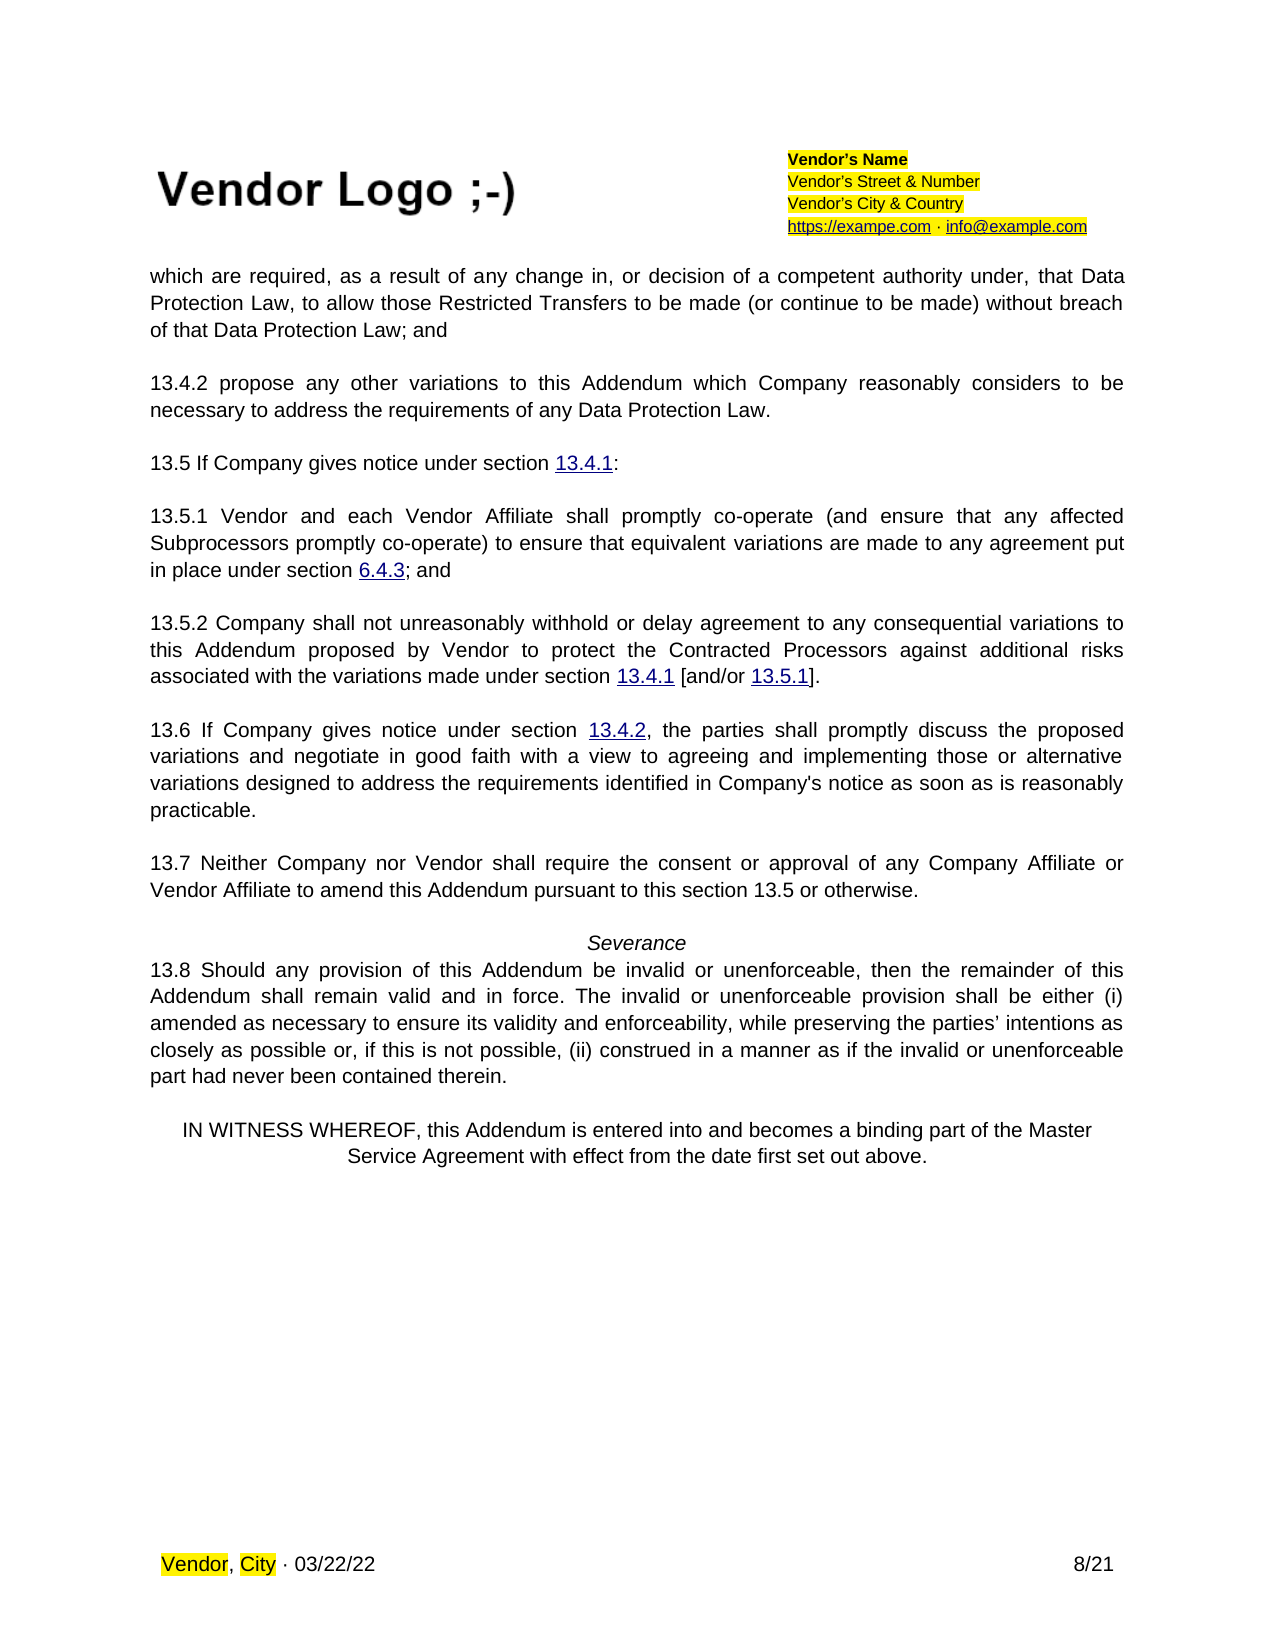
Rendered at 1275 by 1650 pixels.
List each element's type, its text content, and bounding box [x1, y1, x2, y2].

text 13.4.2 propose any other variations to this Addendum which Company reasonably considers to be necessary to address the requirements of any Data Protection Law. [150, 372, 1125, 422]
text 13.6 If Company gives notice under section 13.4.2, the parties shall promptly discuss the proposed variations and negotiate in good faith with a view to agreeing and implementing those or alternative variations designed to address the requirements identified in Company's notice as soon as is reasonably practicable. [150, 718, 1125, 822]
text which are required, as a result of any change in, or decision of a competent authority under, that Data Protection Law, to allow those Restricted Transfers to be made (or continue to be made) without breach of that Data Protection Law; and [150, 265, 1125, 342]
text IN WITNESS WHEREOF, this Addendum is entered into and becomes a binding part of the Master Service Agreement with effect from the date first set out above. [150, 1118, 1125, 1168]
text 13.5.2 Company shall not unreasonably withhold or delay agreement to any consequential variations to this Addendum proposed by Vendor to protect the Contracted Processors against additional risks associated with the variations made under section 13.4.1 [and/or 13.5.1]. [150, 612, 1125, 688]
text 13.5.1 Vendor and each Vendor Affiliate shall promptly co-operate (and ensure that any affected Subprocessors promptly co-operate) to ensure that equivalent variations are made to any agreement put in place under section 6.4.3; and [150, 505, 1125, 582]
picture [157, 156, 519, 229]
text 13.5 If Company gives notice under section 13.4.1: [150, 452, 1125, 475]
text Severance [150, 932, 1125, 955]
text 13.7 Neither Company nor Vendor shall require the consent or approval of any Company Affiliate or Vendor Affiliate to amend this Addendum pursuant to this section 13.5 or otherwise. [150, 852, 1125, 902]
text 13.8 Should any provision of this Addendum be invalid or unenforceable, then the remainder of this Addendum shall remain valid and in force. The invalid or unenforceable provision shall be either (i) amended as necessary to ensure its validity and enforceability, while preserving the parties’ intentions as closely as possible or, if this is not possible, (ii) construed in a manner as if the invalid or unenforceable part had never been contained therein. [150, 958, 1125, 1088]
